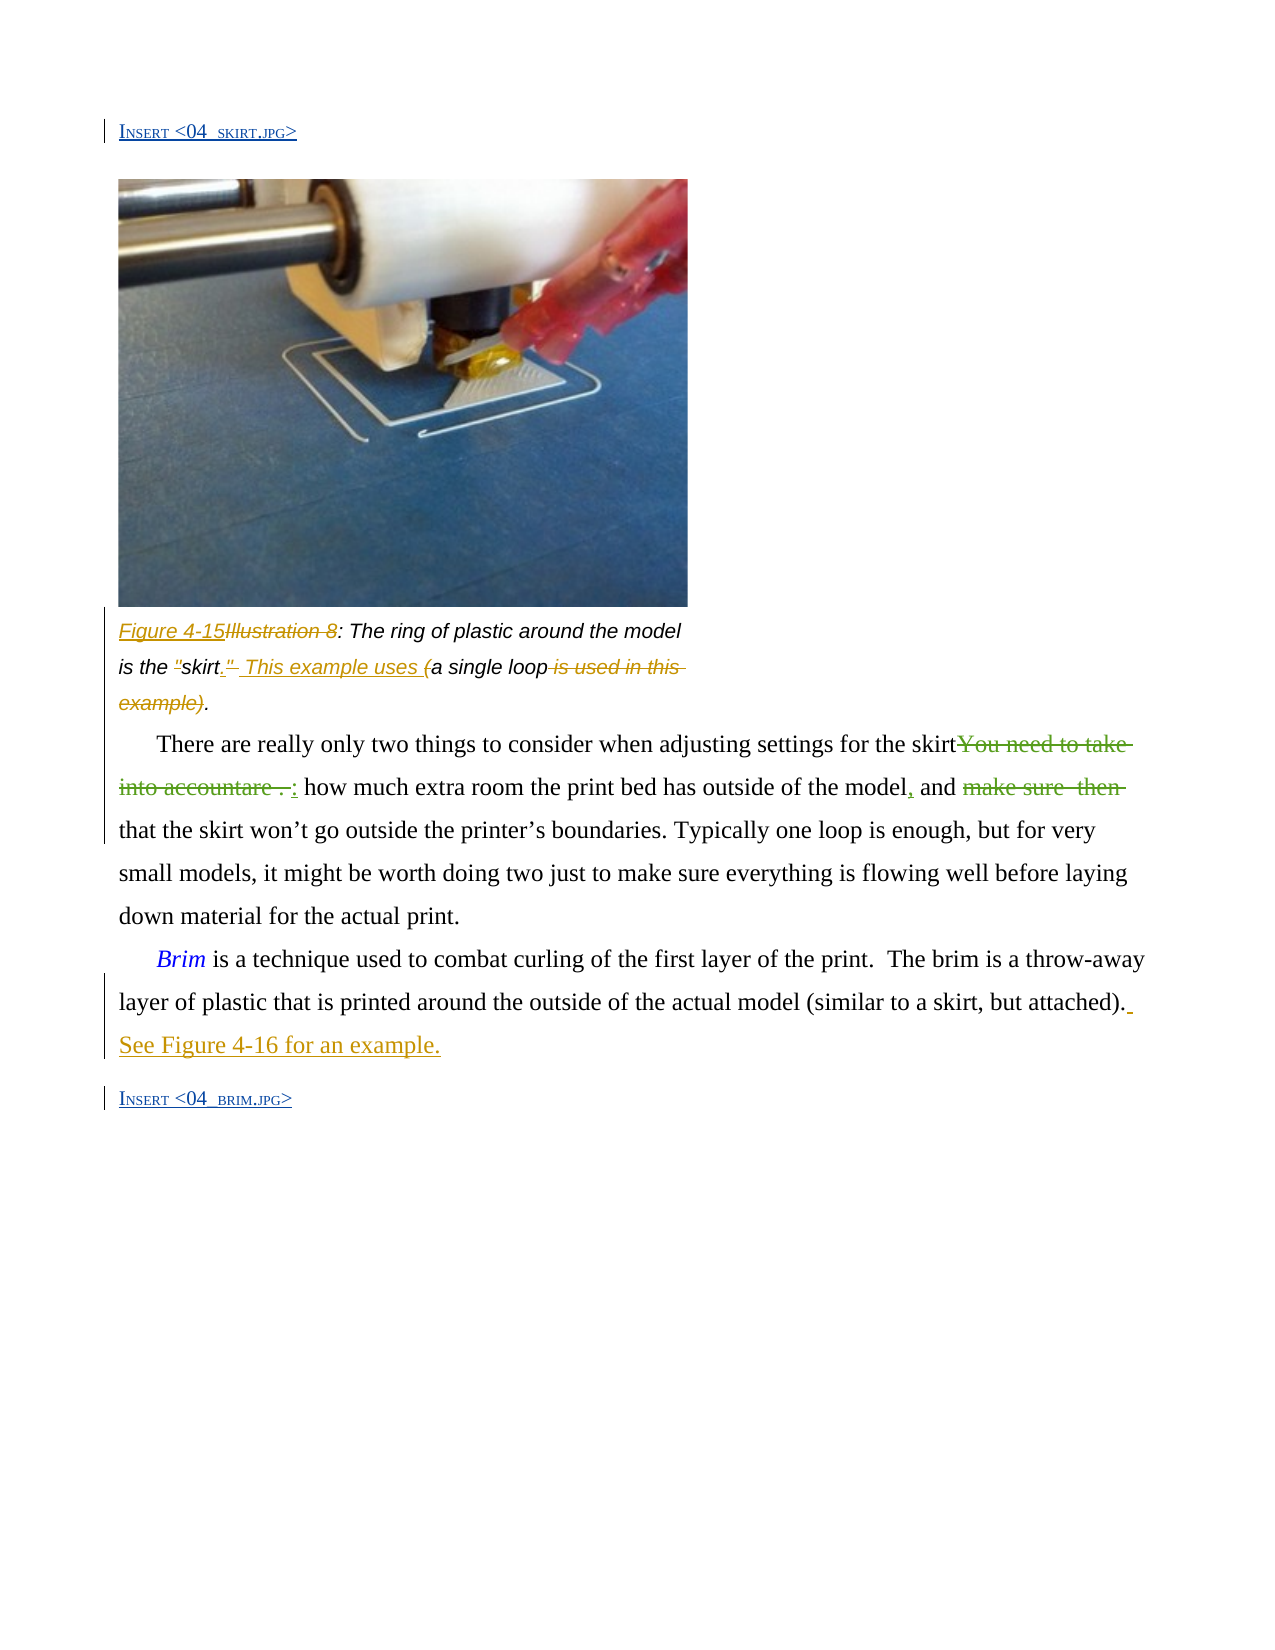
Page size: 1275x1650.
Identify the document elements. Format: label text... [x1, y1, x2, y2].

text There are really only two things to consider when adjusting settings for the skirt: how much extra room the print bed has outside of the model, and that the skirt won’t go outside the printer’s boundaries. Typically one loop is enough, but for very small models, it might be worth doing two just to make sure everything is flowing well before laying down material for the actual print. [118, 167, 1156, 930]
picture [118, 179, 688, 607]
text Brim is a technique used to combat curling of the first layer of the print. The brim is a throw-away layer of plastic that is printed around the outside of the actual model (similar to a skirt, but attached). See Figure 4-16 for an example. [118, 944, 1156, 1059]
text Insert <04_brim.jpg> [118, 1086, 1156, 1110]
text Insert <04_skirt.jpg> [118, 118, 1156, 143]
text Figure 4-15: The ring of plastic around the model is the skirt. This example uses a single loop. [118, 607, 688, 714]
